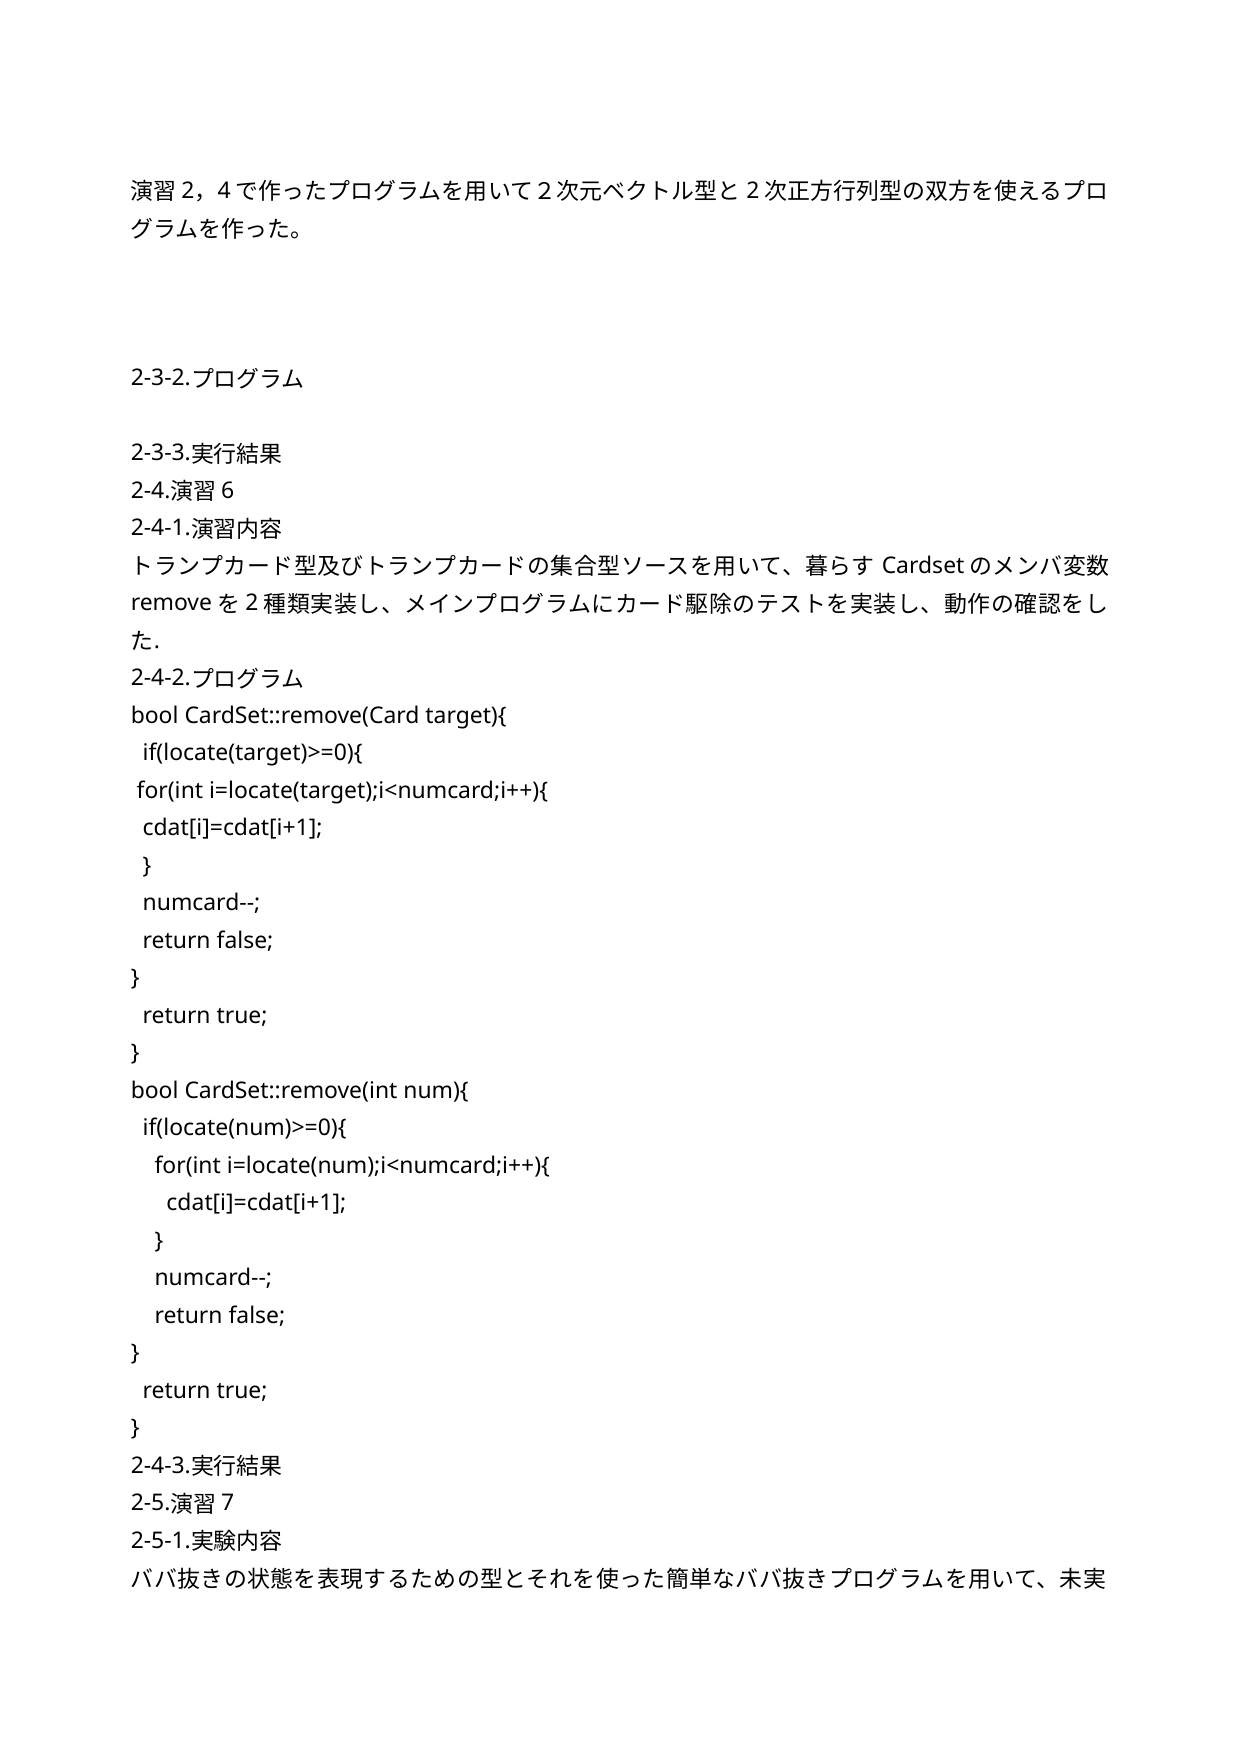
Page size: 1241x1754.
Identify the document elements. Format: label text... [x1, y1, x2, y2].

text } [131, 839, 1110, 877]
text 演習2，4で作ったプログラムを用いて２次元ベクトル型と2次正方行列型の双方を使えるプログラムを作った。 [131, 164, 1110, 239]
text return true; [131, 1364, 1110, 1402]
text 2-5.演習7 [131, 1477, 1110, 1514]
text numcard--; [131, 877, 1110, 914]
text bool CardSet::remove(Card target){ [131, 689, 1110, 727]
text 2-4-3.実行結果 [131, 1439, 1110, 1477]
text } [131, 1327, 1110, 1364]
text return false; [131, 914, 1110, 952]
text numcard--; [131, 1252, 1110, 1289]
text return true; [131, 989, 1110, 1027]
text 2-3-2.プログラム [131, 352, 1110, 389]
text 2-3-3.実行結果 [131, 427, 1110, 464]
text for(int i=locate(target);i<numcard;i++){ [131, 764, 1110, 802]
text cdat[i]=cdat[i+1]; [131, 1177, 1110, 1214]
text } [131, 1027, 1110, 1064]
text 2-4.演習6 [131, 464, 1110, 502]
text if(locate(num)>=0){ [131, 1102, 1110, 1139]
text } [131, 1214, 1110, 1252]
text if(locate(target)>=0){ [131, 727, 1110, 764]
text for(int i=locate(num);i<numcard;i++){ [131, 1139, 1110, 1177]
text トランプカード型及びトランプカードの集合型ソースを用いて、暮らすCardsetのメンバ変数removeを2種類実装し、メインプログラムにカード駆除のテストを実装し、動作の確認をした. [131, 539, 1110, 652]
text 2-5-1.実験内容 [131, 1514, 1110, 1552]
text ババ抜きの状態を表現するための型とそれを使った簡単なババ抜きプログラムを用いて、未実 [131, 1552, 1110, 1589]
text return false; [131, 1289, 1110, 1327]
text } [131, 952, 1110, 989]
text 2-4-1.演習内容 [131, 502, 1110, 539]
text cdat[i]=cdat[i+1]; [131, 802, 1110, 839]
text 2-4-2.プログラム [131, 652, 1110, 689]
text } [131, 1402, 1110, 1439]
text bool CardSet::remove(int num){ [131, 1064, 1110, 1102]
